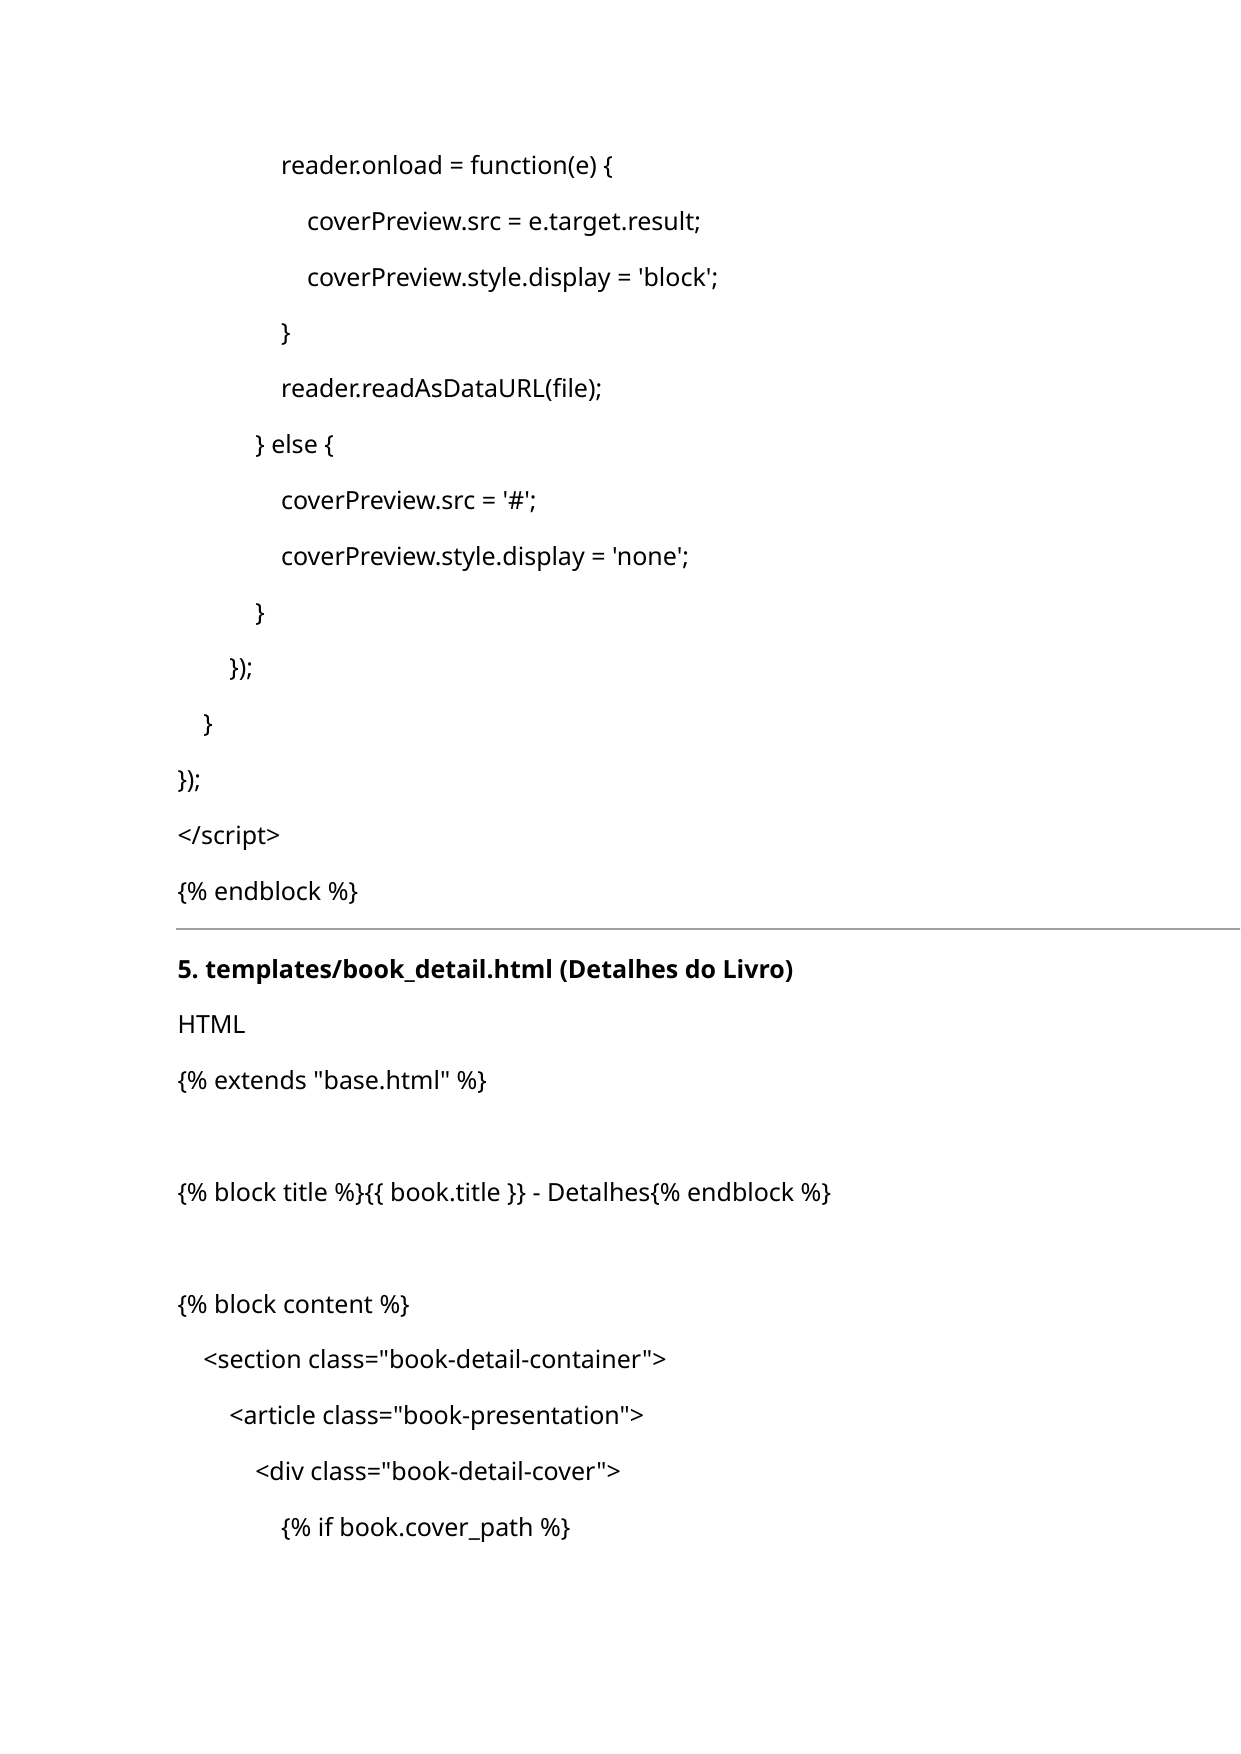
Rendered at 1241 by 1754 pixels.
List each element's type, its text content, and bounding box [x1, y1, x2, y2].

text {% extends "base.html" %} [177, 1063, 1063, 1097]
text reader.onload = function(e) { [177, 148, 1063, 182]
text {% block content %} [177, 1286, 1063, 1320]
text }); [177, 762, 1063, 796]
text reader.readAsDataURL(file); [177, 371, 1063, 405]
text } [177, 315, 1063, 349]
text coverPreview.style.display = 'block'; [177, 259, 1063, 293]
text } else { [177, 427, 1063, 461]
text <section class="book-detail-container"> [177, 1342, 1063, 1376]
text coverPreview.src = '#'; [177, 483, 1063, 517]
text {% endblock %} [177, 873, 1063, 907]
text {% block title %}{{ book.title }} - Detalhes{% endblock %} [177, 1175, 1063, 1209]
text coverPreview.style.display = 'none'; [177, 538, 1063, 572]
text 5. templates/book_detail.html (Detalhes do Livro) [177, 951, 1063, 985]
text coverPreview.src = e.target.result; [177, 203, 1063, 237]
text } [177, 594, 1063, 628]
text </script> [177, 818, 1063, 852]
text <div class="book-detail-cover"> [177, 1454, 1063, 1488]
text } [177, 706, 1063, 740]
text <article class="book-presentation"> [177, 1398, 1063, 1432]
text }); [177, 650, 1063, 684]
text {% if book.cover_path %} [177, 1510, 1063, 1544]
text HTML [177, 1007, 1063, 1041]
